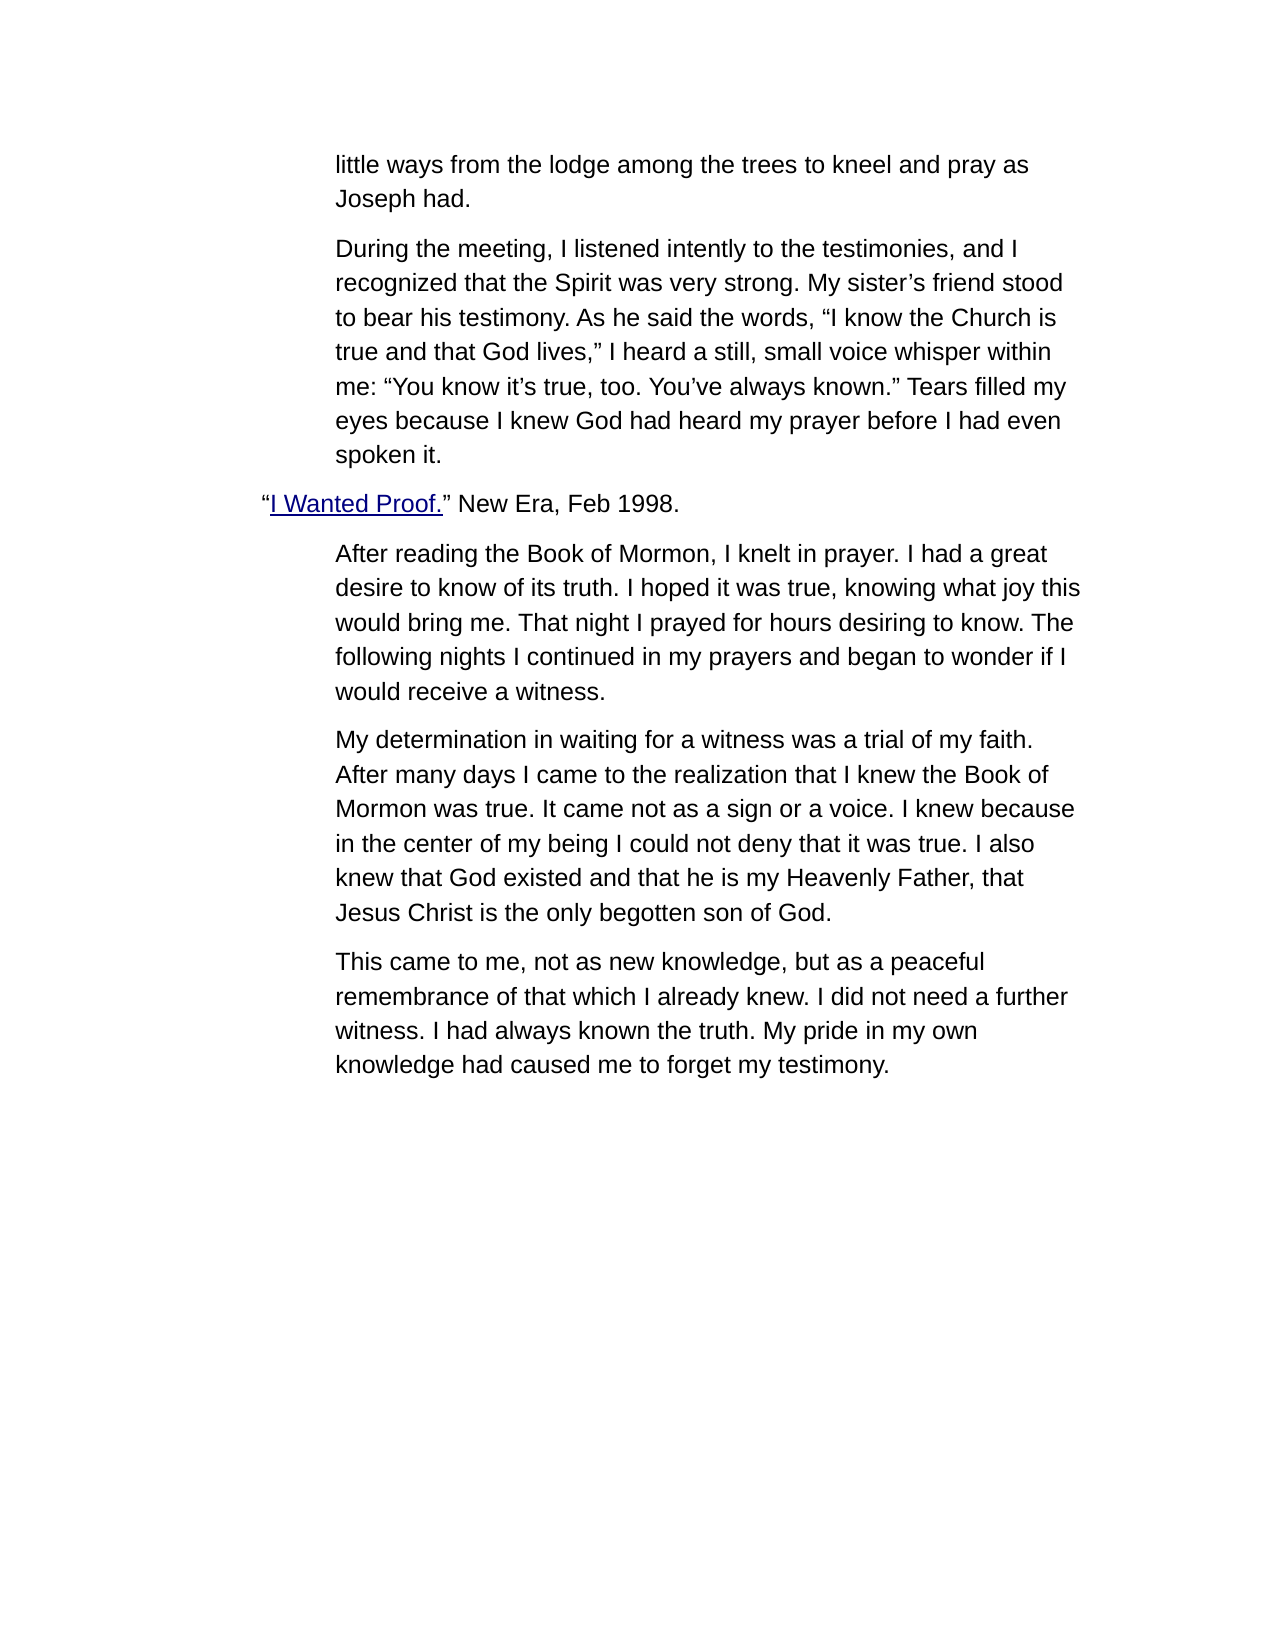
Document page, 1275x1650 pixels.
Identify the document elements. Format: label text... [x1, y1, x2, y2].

text little ways from the lodge among the trees to kneel and pray as Joseph had. [335, 150, 1087, 213]
text After reading the Book of Mormon, I knelt in prayer. I had a great desire to know of its truth. I hoped it was true, knowing what joy this would bring me. That night I prayed for hours desiring to know. The following nights I continued in my prayers and began to wonder if I would receive a witness. [335, 538, 1087, 705]
text “I Wanted Proof.” New Era, Feb 1998. [261, 489, 1087, 518]
text During the meeting, I listened intently to the testimonies, and I recognized that the Spirit was very strong. My sister’s friend stood to bear his testimony. As he said the words, “I know the Church is true and that God lives,” I heard a still, small voice whisper within me: “You know it’s true, too. You’ve always known.” Tears filled my eyes because I knew God had heard my prayer before I had even spoken it. [335, 233, 1087, 469]
text This came to me, not as new knowledge, but as a peaceful remembrance of that which I already knew. I did not need a further witness. I had always known the truth. My pride in my own knowledge had caused me to forget my testimony. [335, 947, 1087, 1079]
text My determination in waiting for a witness was a trial of my faith. After many days I came to the realization that I knew the Book of Mormon was true. It came not as a sign or a voice. I knew because in the center of my being I could not deny that it was true. I also knew that God existed and that he is my Heavenly Father, that Jesus Christ is the only begotten son of God. [335, 726, 1087, 927]
